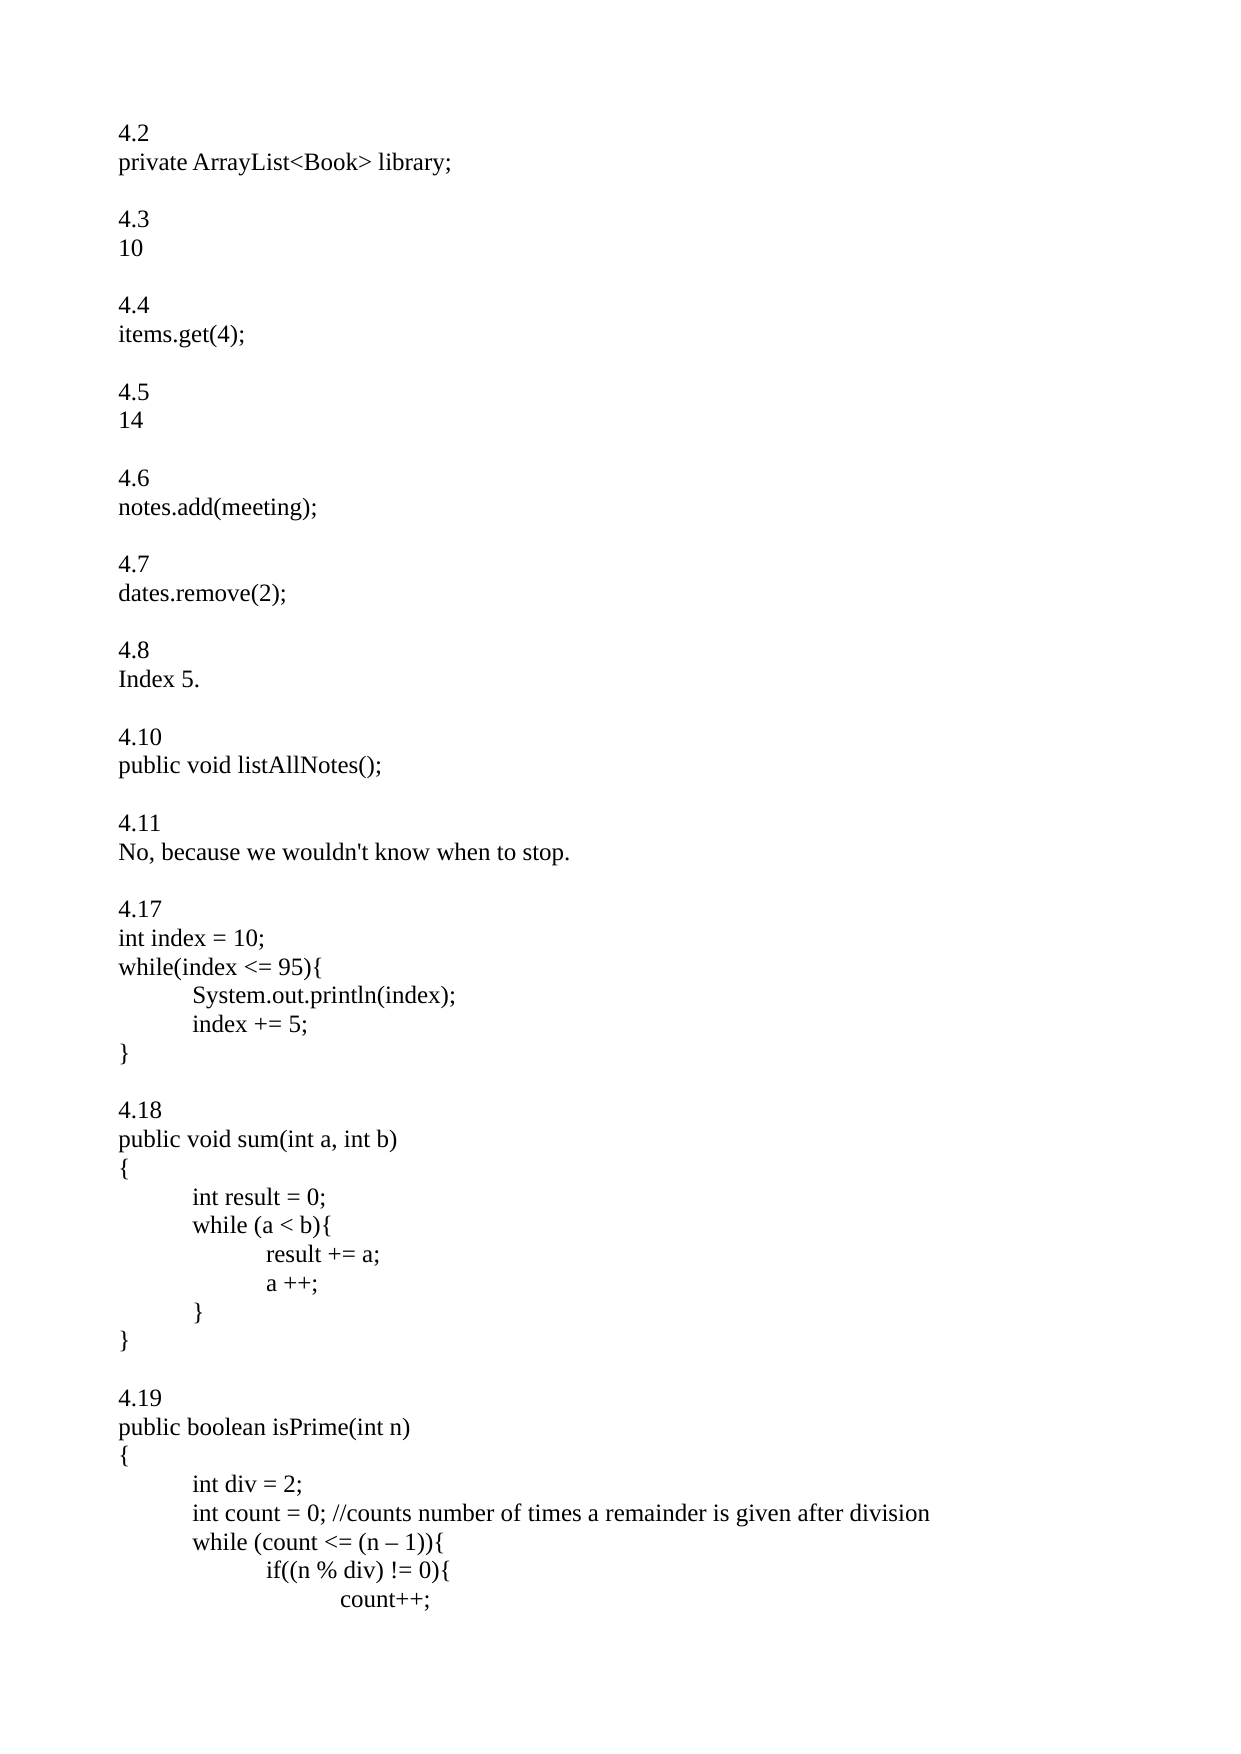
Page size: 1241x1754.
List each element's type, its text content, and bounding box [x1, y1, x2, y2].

text int result = 0; [118, 1182, 1122, 1211]
text { [118, 1441, 1122, 1469]
text 4.2 [118, 118, 1122, 147]
text 14 [118, 406, 1122, 434]
text items.get(4); [118, 319, 1122, 348]
text int div = 2; [118, 1469, 1122, 1498]
text } [118, 1038, 1122, 1067]
text private ArrayList<Book> library; [118, 147, 1122, 176]
text 4.4 [118, 291, 1122, 319]
text result += a; [118, 1239, 1122, 1268]
text 4.10 [118, 722, 1122, 751]
text 4.18 [118, 1096, 1122, 1124]
text 4.11 [118, 808, 1122, 837]
text dates.remove(2); [118, 578, 1122, 607]
text index += 5; [118, 1009, 1122, 1038]
text 4.3 [118, 204, 1122, 233]
text public void listAllNotes(); [118, 751, 1122, 779]
text 10 [118, 233, 1122, 262]
text { [118, 1153, 1122, 1182]
text } [118, 1297, 1122, 1326]
text while (count <= (n – 1)){ [118, 1527, 1122, 1556]
text while (a < b){ [118, 1211, 1122, 1239]
text 4.8 [118, 636, 1122, 664]
text No, because we wouldn't know when to stop. [118, 837, 1122, 866]
text System.out.println(index); [118, 981, 1122, 1009]
text 4.7 [118, 549, 1122, 578]
text 4.19 [118, 1383, 1122, 1412]
text notes.add(meeting); [118, 492, 1122, 521]
text if((n % div) != 0){ [118, 1556, 1122, 1584]
text 4.5 [118, 377, 1122, 406]
text } [118, 1326, 1122, 1354]
text while(index <= 95){ [118, 952, 1122, 981]
text 4.17 [118, 894, 1122, 923]
text Index 5. [118, 664, 1122, 693]
text 4.6 [118, 463, 1122, 492]
text public void sum(int a, int b) [118, 1124, 1122, 1153]
text count++; [118, 1584, 1122, 1613]
text int index = 10; [118, 923, 1122, 952]
text a ++; [118, 1268, 1122, 1297]
text public boolean isPrime(int n) [118, 1412, 1122, 1441]
text int count = 0; //counts number of times a remainder is given after division [118, 1498, 1122, 1527]
